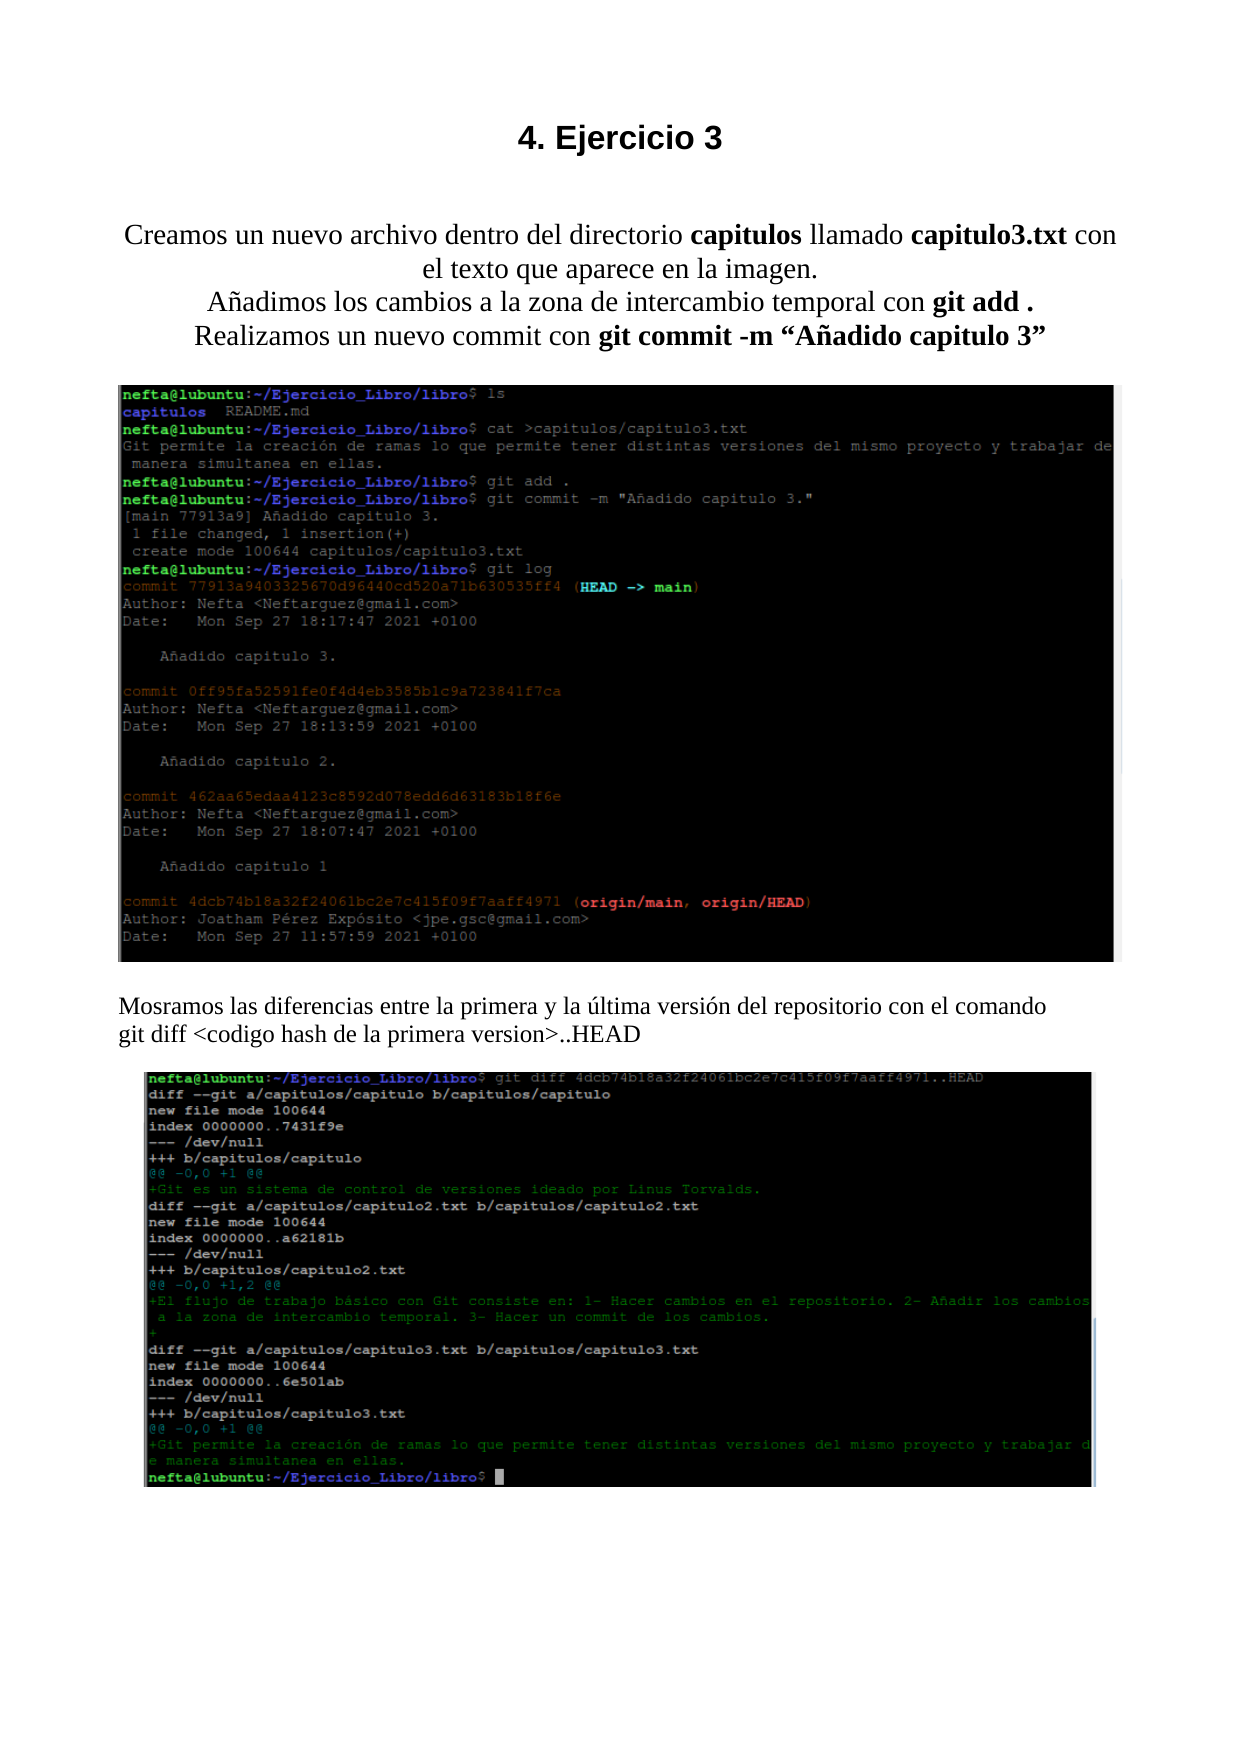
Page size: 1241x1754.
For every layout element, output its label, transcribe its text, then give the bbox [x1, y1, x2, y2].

text Realizamos un nuevo commit con git commit -m “Añadido capitulo 3” [118, 318, 1122, 351]
text Creamos un nuevo archivo dentro del directorio capitulos llamado capitulo3.txt con el texto que aparece en la imagen. [118, 217, 1122, 284]
text Añadimos los cambios a la zona de intercambio temporal con git add . [118, 284, 1122, 318]
text git diff <codigo hash de la primera version>..HEAD [118, 1019, 1122, 1048]
subtitle 4. Ejercicio 3 [118, 118, 1122, 157]
picture [118, 385, 1123, 962]
picture [143, 1072, 1097, 1487]
text Mosramos las diferencias entre la primera y la última versión del repositorio con el comando [118, 991, 1122, 1019]
